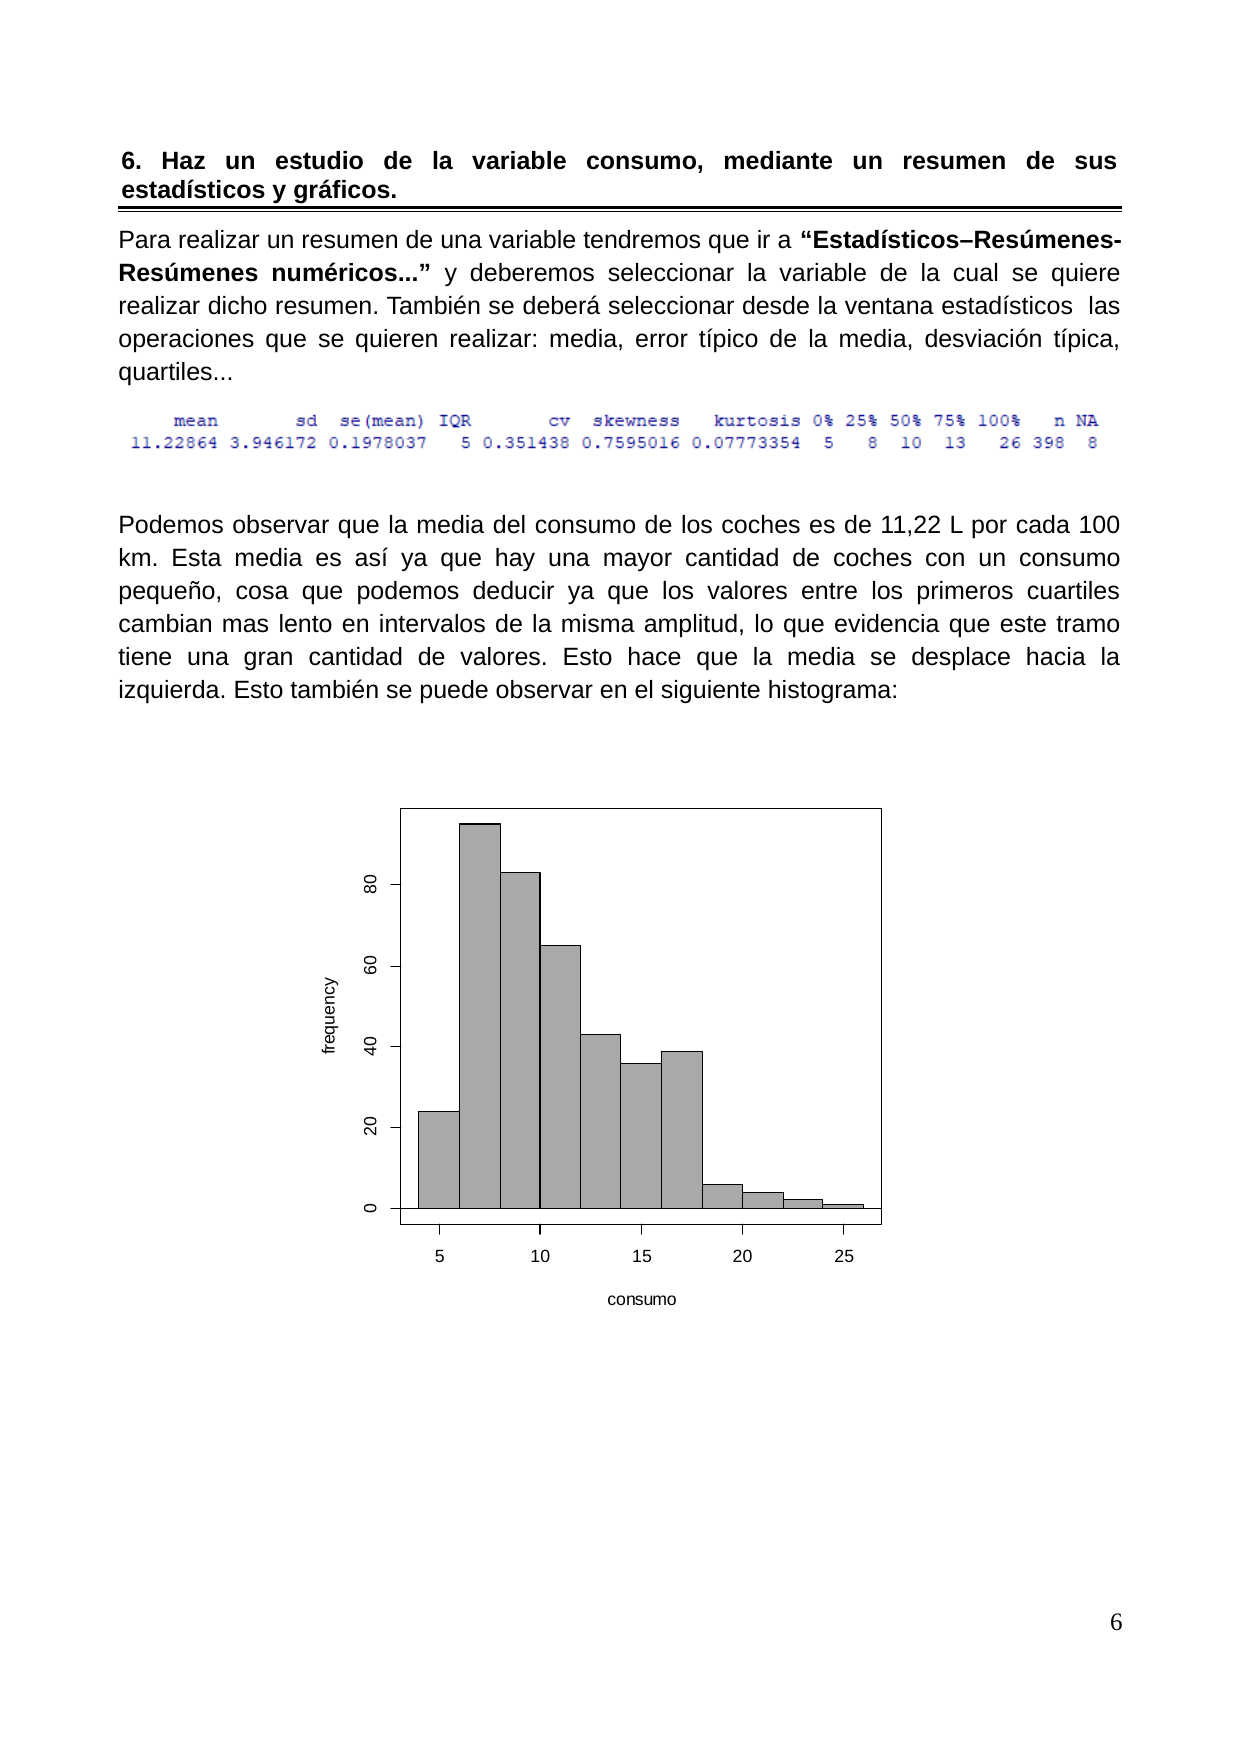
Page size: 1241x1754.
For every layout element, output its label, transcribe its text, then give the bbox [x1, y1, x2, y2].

text Para realizar un resumen de una variable tendremos que ir a “Estadísticos–Resúmenes-Resúmenes numéricos...” y deberemos seleccionar la variable de la cual se quiere realizar dicho resumen. También se deberá seleccionar desde la ventana estadísticos las operaciones que se quieren realizar: media, error típico de la media, desviación típica, quartiles... [118, 225, 1122, 386]
picture [118, 404, 1123, 458]
text Podemos observar que la media del consumo de los coches es de 11,22 L por cada 100 km. Esta media es así ya que hay una mayor cantidad de coches con un consumo pequeño, cosa que podemos deducir ya que los valores entre los primeros cuartiles cambian mas lento en intervalos de la misma amplitud, lo que evidencia que este tramo tiene una gran cantidad de valores. Esto hace que la media se desplace hacia la izquierda. Esto también se puede observar en el siguiente histograma: [118, 510, 1122, 704]
subtitle 6. Haz un estudio de la variable consumo, mediante un resumen de sus estadísticos y gráficos. [118, 143, 1122, 206]
